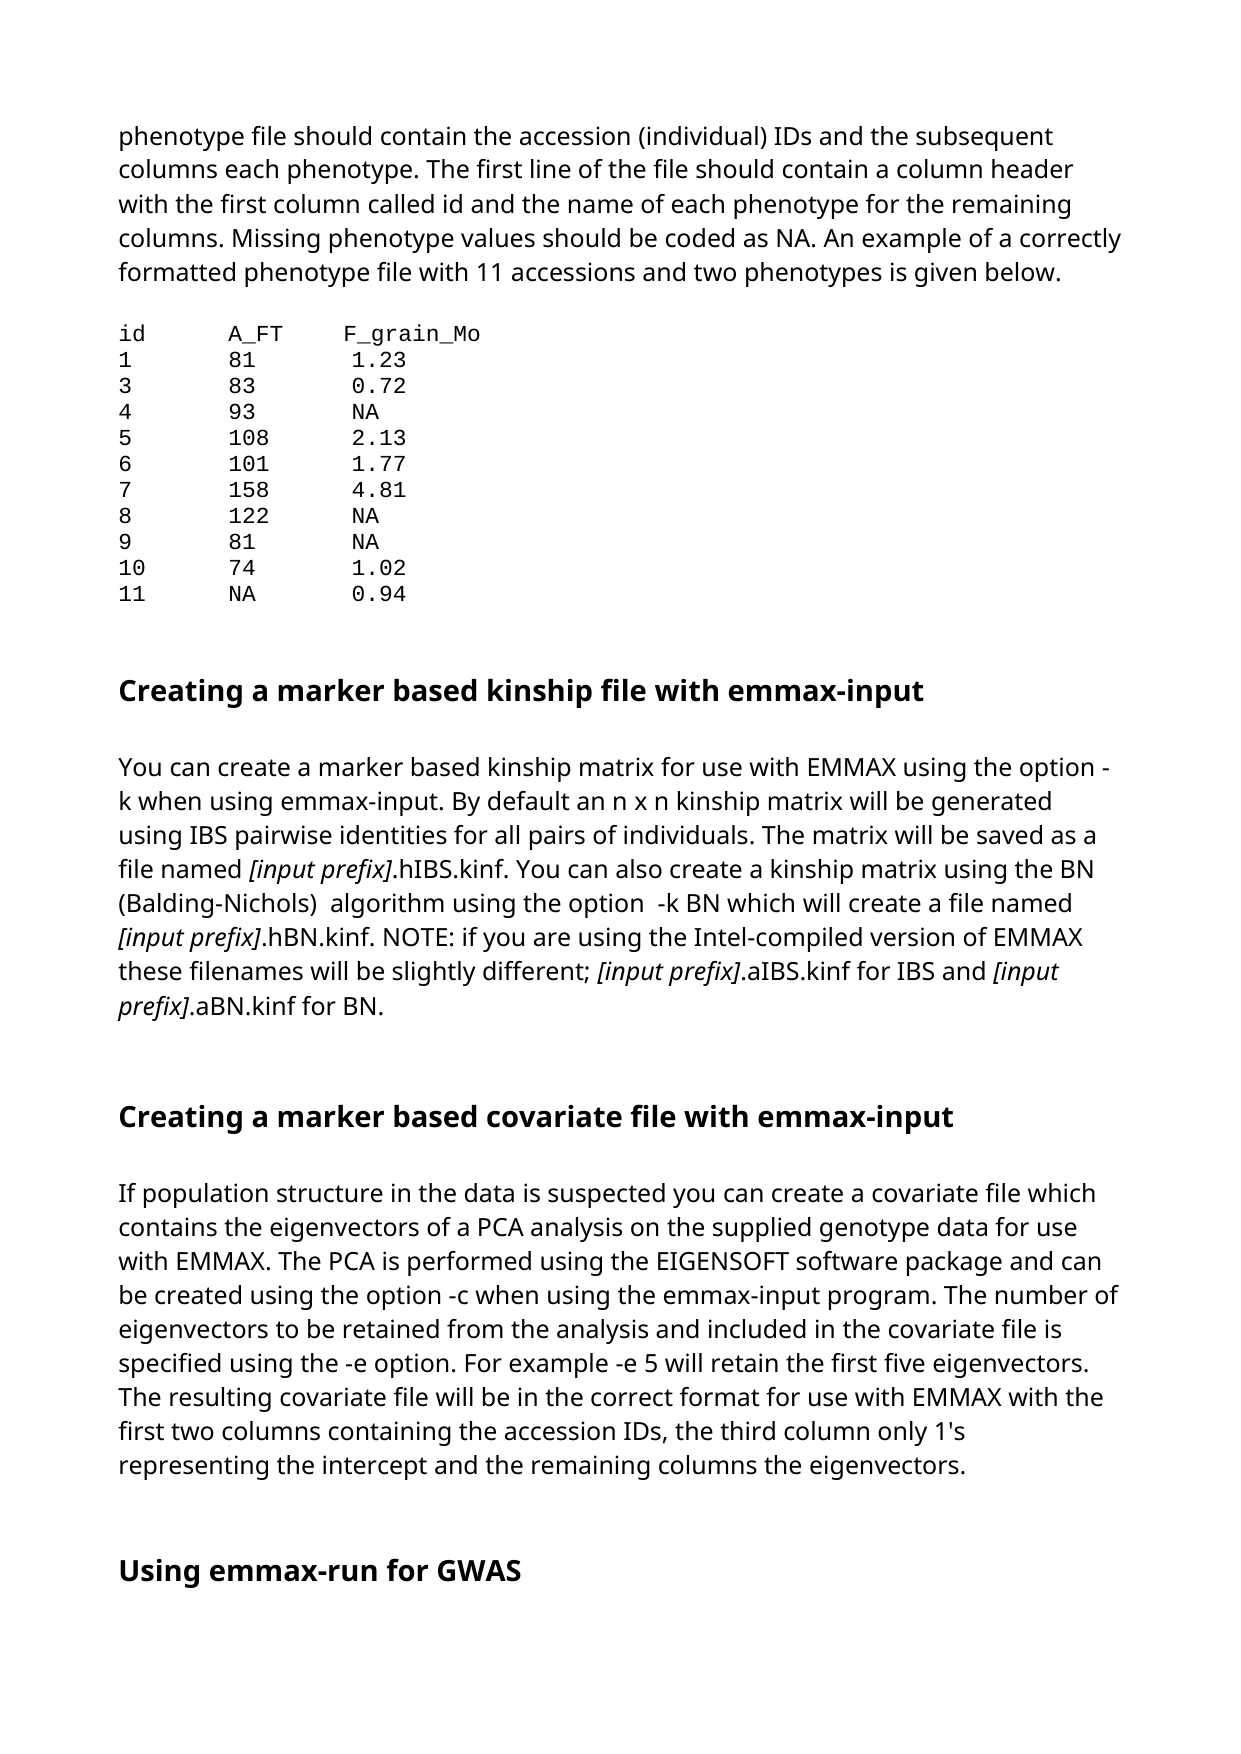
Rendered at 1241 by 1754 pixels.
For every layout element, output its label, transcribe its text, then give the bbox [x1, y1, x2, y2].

text You can create a marker based kinship matrix for use with EMMAX using the option -k when using emmax-input. By default an n x n kinship matrix will be generated using IBS pairwise identities for all pairs of individuals. The matrix will be saved as a file named [input prefix].hIBS.kinf. You can also create a kinship matrix using the BN (Balding-Nichols) algorithm using the option -k BN which will create a file named [input prefix].hBN.kinf. NOTE: if you are using the Intel-compiled version of EMMAX these filenames will be slightly different; [input prefix].aIBS.kinf for IBS and [input prefix].aBN.kinf for BN. [118, 750, 1122, 1022]
text If population structure in the data is suspected you can create a covariate file which contains the eigenvectors of a PCA analysis on the supplied genotype data for use with EMMAX. The PCA is performed using the EIGENSOFT software package and can be created using the option -c when using the emmax-input program. The number of eigenvectors to be retained from the analysis and included in the covariate file is specified using the -e option. For example -e 5 will retain the first five eigenvectors. The resulting covariate file will be in the correct format for use with EMMAX with the first two columns containing the accession IDs, the third column only 1's representing the intercept and the remaining columns the eigenvectors. [118, 1175, 1122, 1482]
text phenotype file should contain the accession (individual) IDs and the subsequent columns each phenotype. The first line of the file should contain a column header with the first column called id and the name of each phenotype for the remaining columns. Missing phenotype values should be coded as NA. An example of a correctly formatted phenotype file with 11 accessions and two phenotypes is given below. [118, 118, 1122, 288]
text Creating a marker based kinship file with emmax-input [118, 670, 1122, 710]
text 11 NA 0.94 [118, 582, 1122, 608]
text 10 74 1.02 [118, 556, 1122, 582]
text 6 101 1.77 [118, 452, 1122, 478]
text 8 122 NA [118, 504, 1122, 530]
text 4 93 NA [118, 400, 1122, 426]
text 7 158 4.81 [118, 478, 1122, 504]
text id A_FT F_grain_Mo [118, 322, 1122, 348]
text Using emmax-run for GWAS [118, 1550, 1122, 1590]
text 1 81 1.23 [118, 348, 1122, 374]
text 5 108 2.13 [118, 426, 1122, 452]
text Creating a marker based covariate file with emmax-input [118, 1096, 1122, 1136]
text 3 83 0.72 [118, 374, 1122, 400]
text 9 81 NA [118, 530, 1122, 556]
